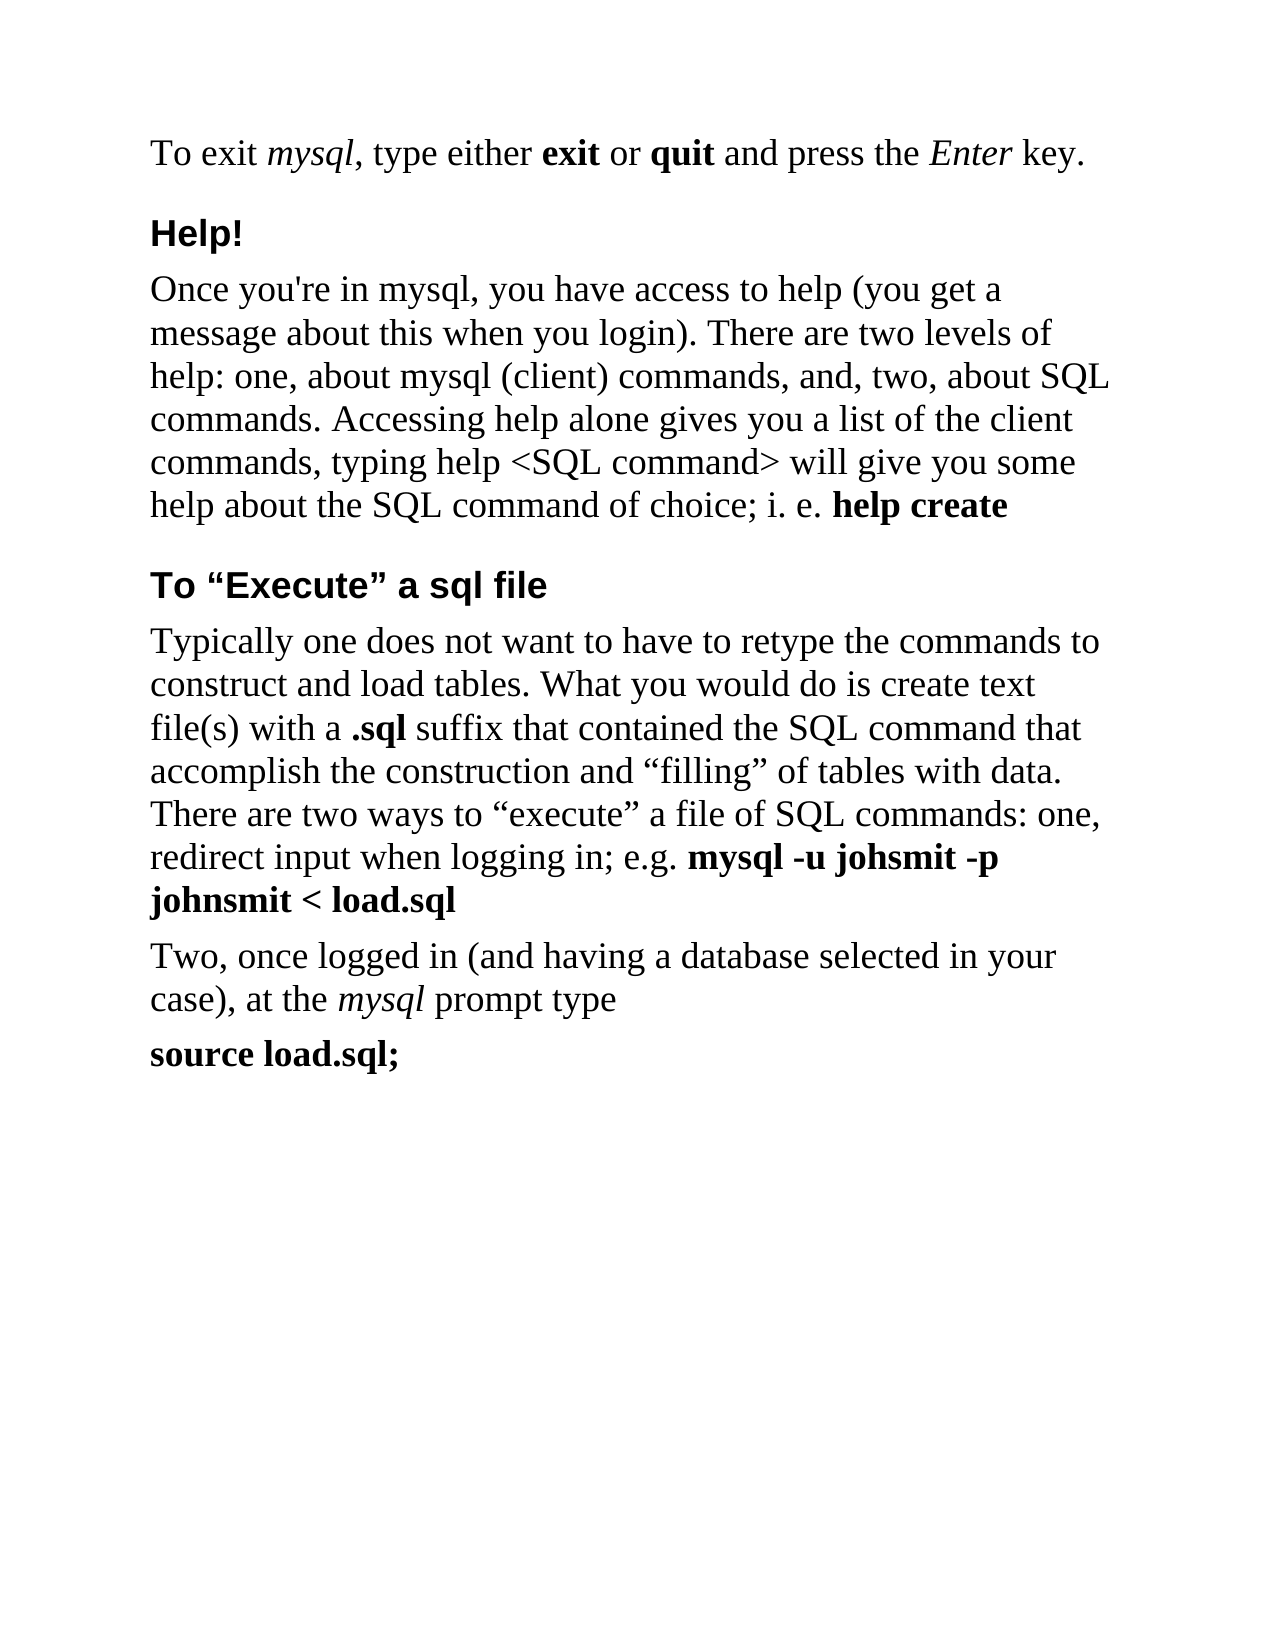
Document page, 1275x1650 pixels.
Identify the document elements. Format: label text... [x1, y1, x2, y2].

text Two, once logged in (and having a database selected in your case), at the mysql prompt type [150, 933, 1125, 1019]
text To “Execute” a sql file [150, 563, 1125, 606]
text Once you're in mysql, you have access to help (you get a message about this when you login). There are two levels of help: one, about mysql (client) commands, and, two, about SQL commands. Accessing help alone gives you a list of the client commands, typing help <SQL command> will give you some help about the SQL command of choice; i. e. help create [150, 267, 1125, 526]
text Typically one does not want to have to retype the commands to construct and load tables. What you would do is create text file(s) with a .sql suffix that contained the SQL command that accomplish the construction and “filling” of tables with data. There are two ways to “execute” a file of SQL commands: one, redirect input when logging in; e.g. mysql -u johsmit -p johnsmit < load.sql [150, 619, 1125, 921]
text Help! [150, 211, 1125, 254]
text source load.sql; [150, 1032, 1125, 1075]
text To exit mysql, type either exit or quit and press the Enter key. [150, 131, 1125, 174]
